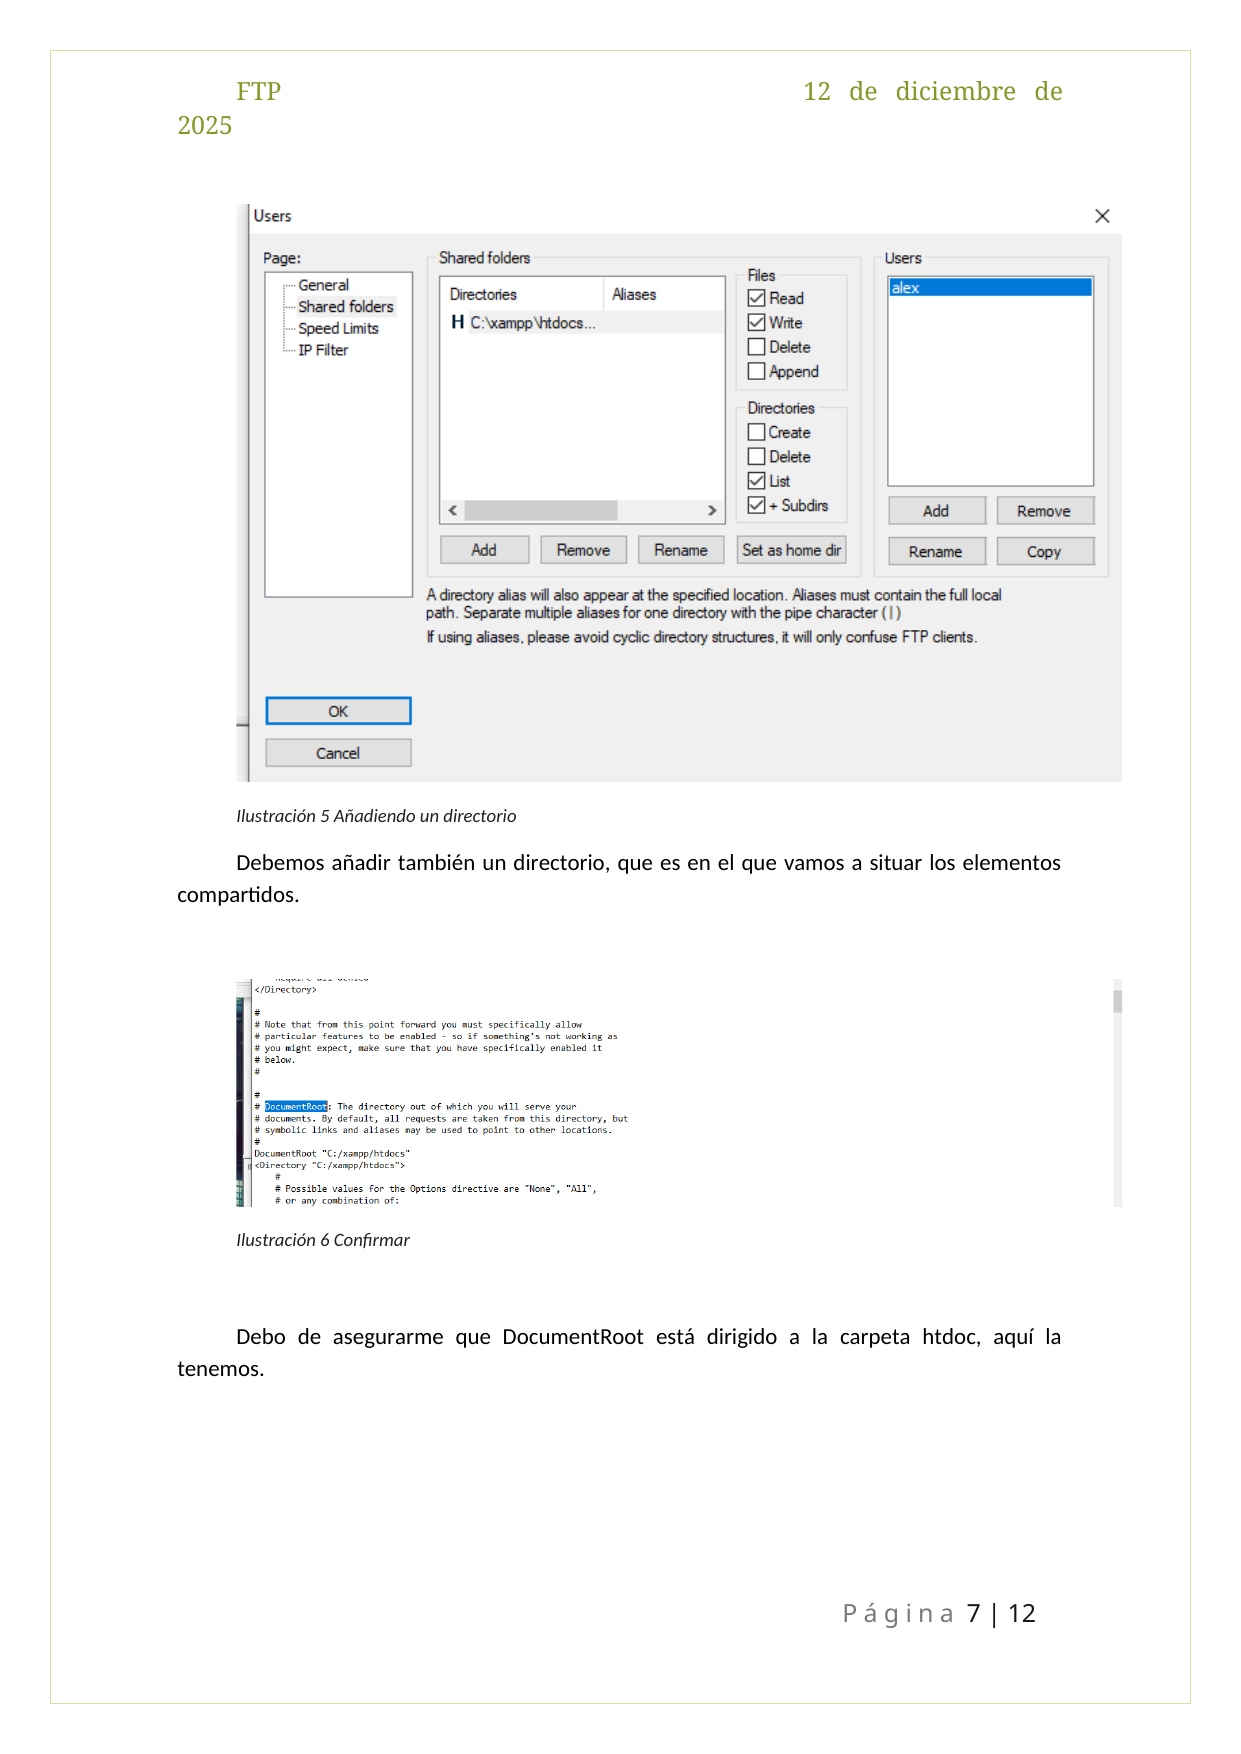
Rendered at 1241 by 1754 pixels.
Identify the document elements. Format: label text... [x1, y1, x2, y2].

text Debo de asegurarme que DocumentRoot está dirigido a la carpeta htdoc, aquí la tenemos. [177, 1322, 1063, 1382]
text Ilustración 6 Confirmar [177, 1228, 1063, 1251]
text Debemos añadir también un directorio, que es en el que vamos a situar los elementos compartidos. [177, 848, 1063, 908]
text Ilustración 5 Añadiendo un directorio [177, 804, 1063, 827]
